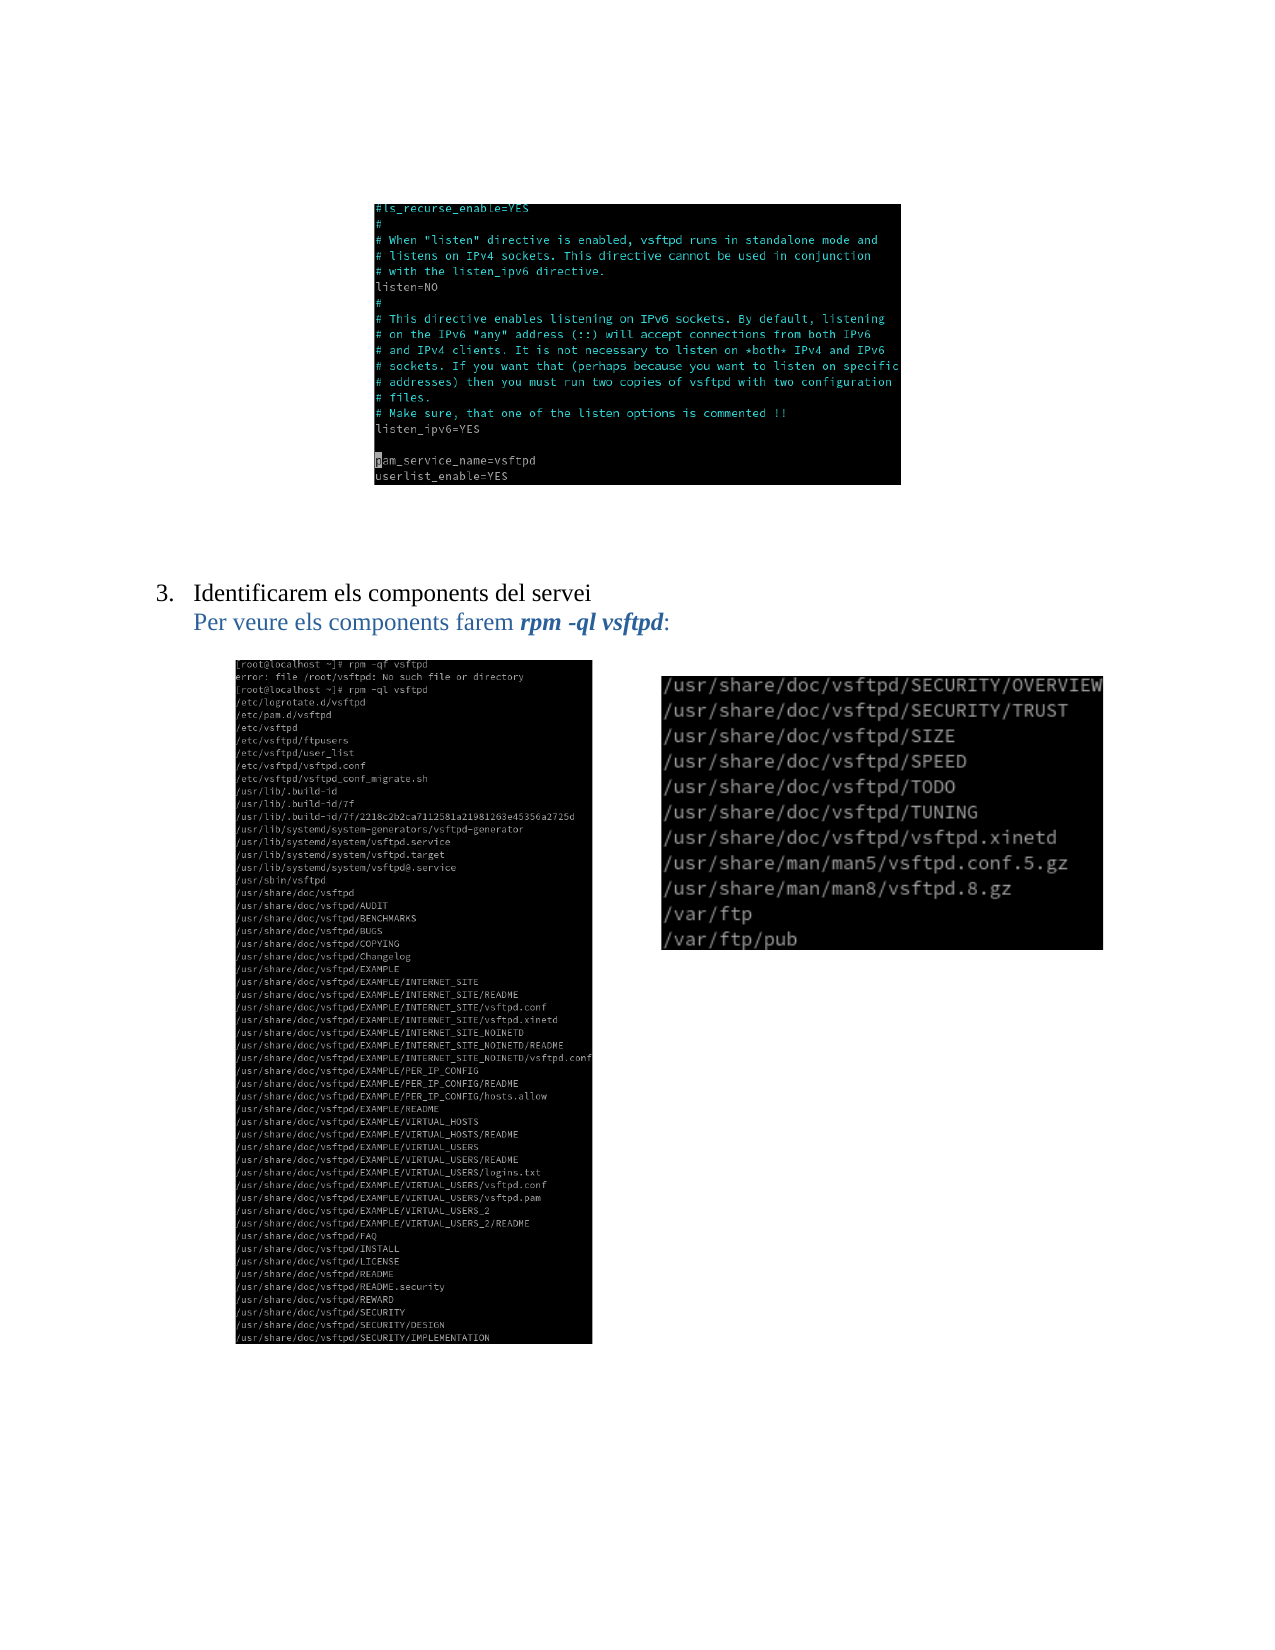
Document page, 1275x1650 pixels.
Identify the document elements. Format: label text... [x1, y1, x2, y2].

list Identificarem els components del servei [156, 578, 1157, 607]
picture [661, 676, 1104, 950]
picture [235, 660, 593, 1344]
picture [374, 204, 901, 485]
list Per veure els components farem rpm -ql vsftpd: [156, 607, 1157, 636]
